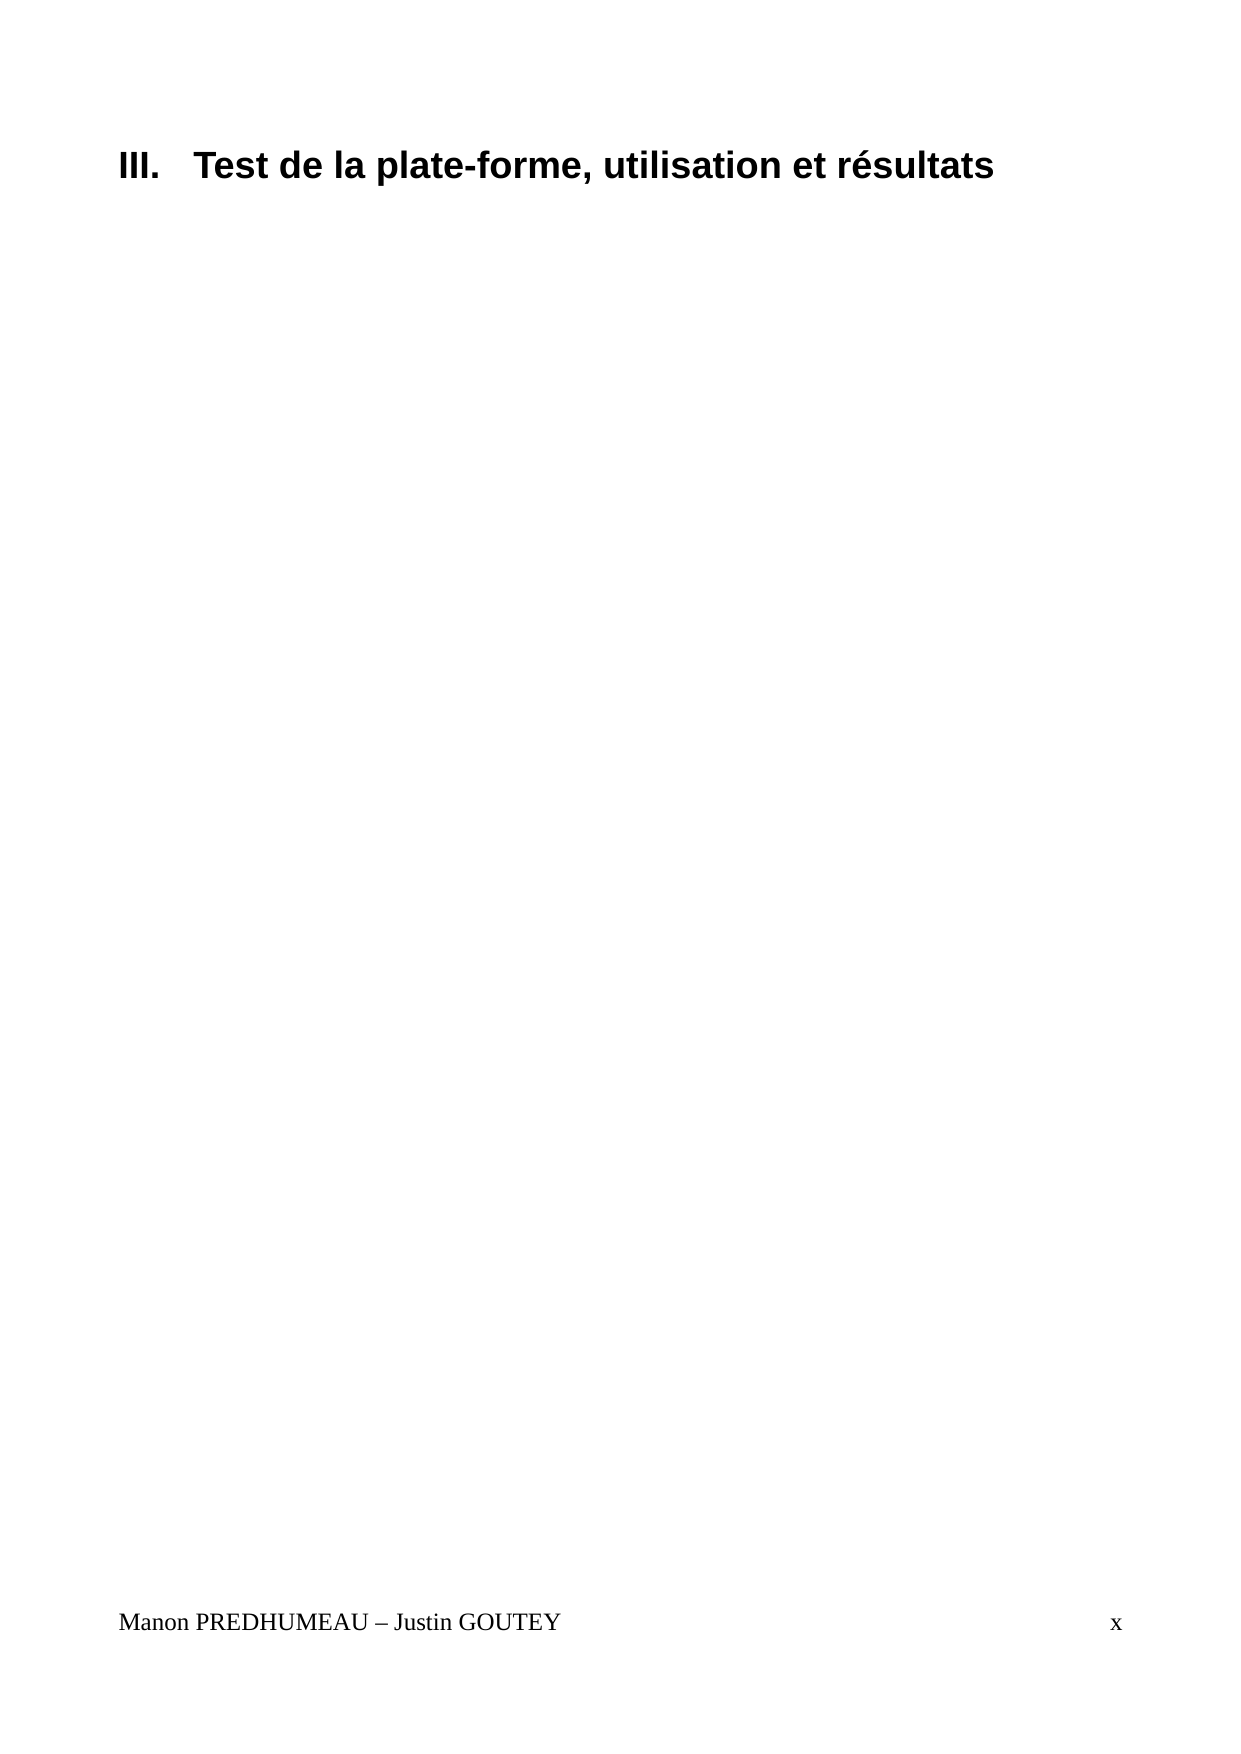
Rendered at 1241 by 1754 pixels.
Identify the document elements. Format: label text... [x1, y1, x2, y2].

subtitle Test de la plate-forme, utilisation et résultats [118, 143, 1122, 187]
